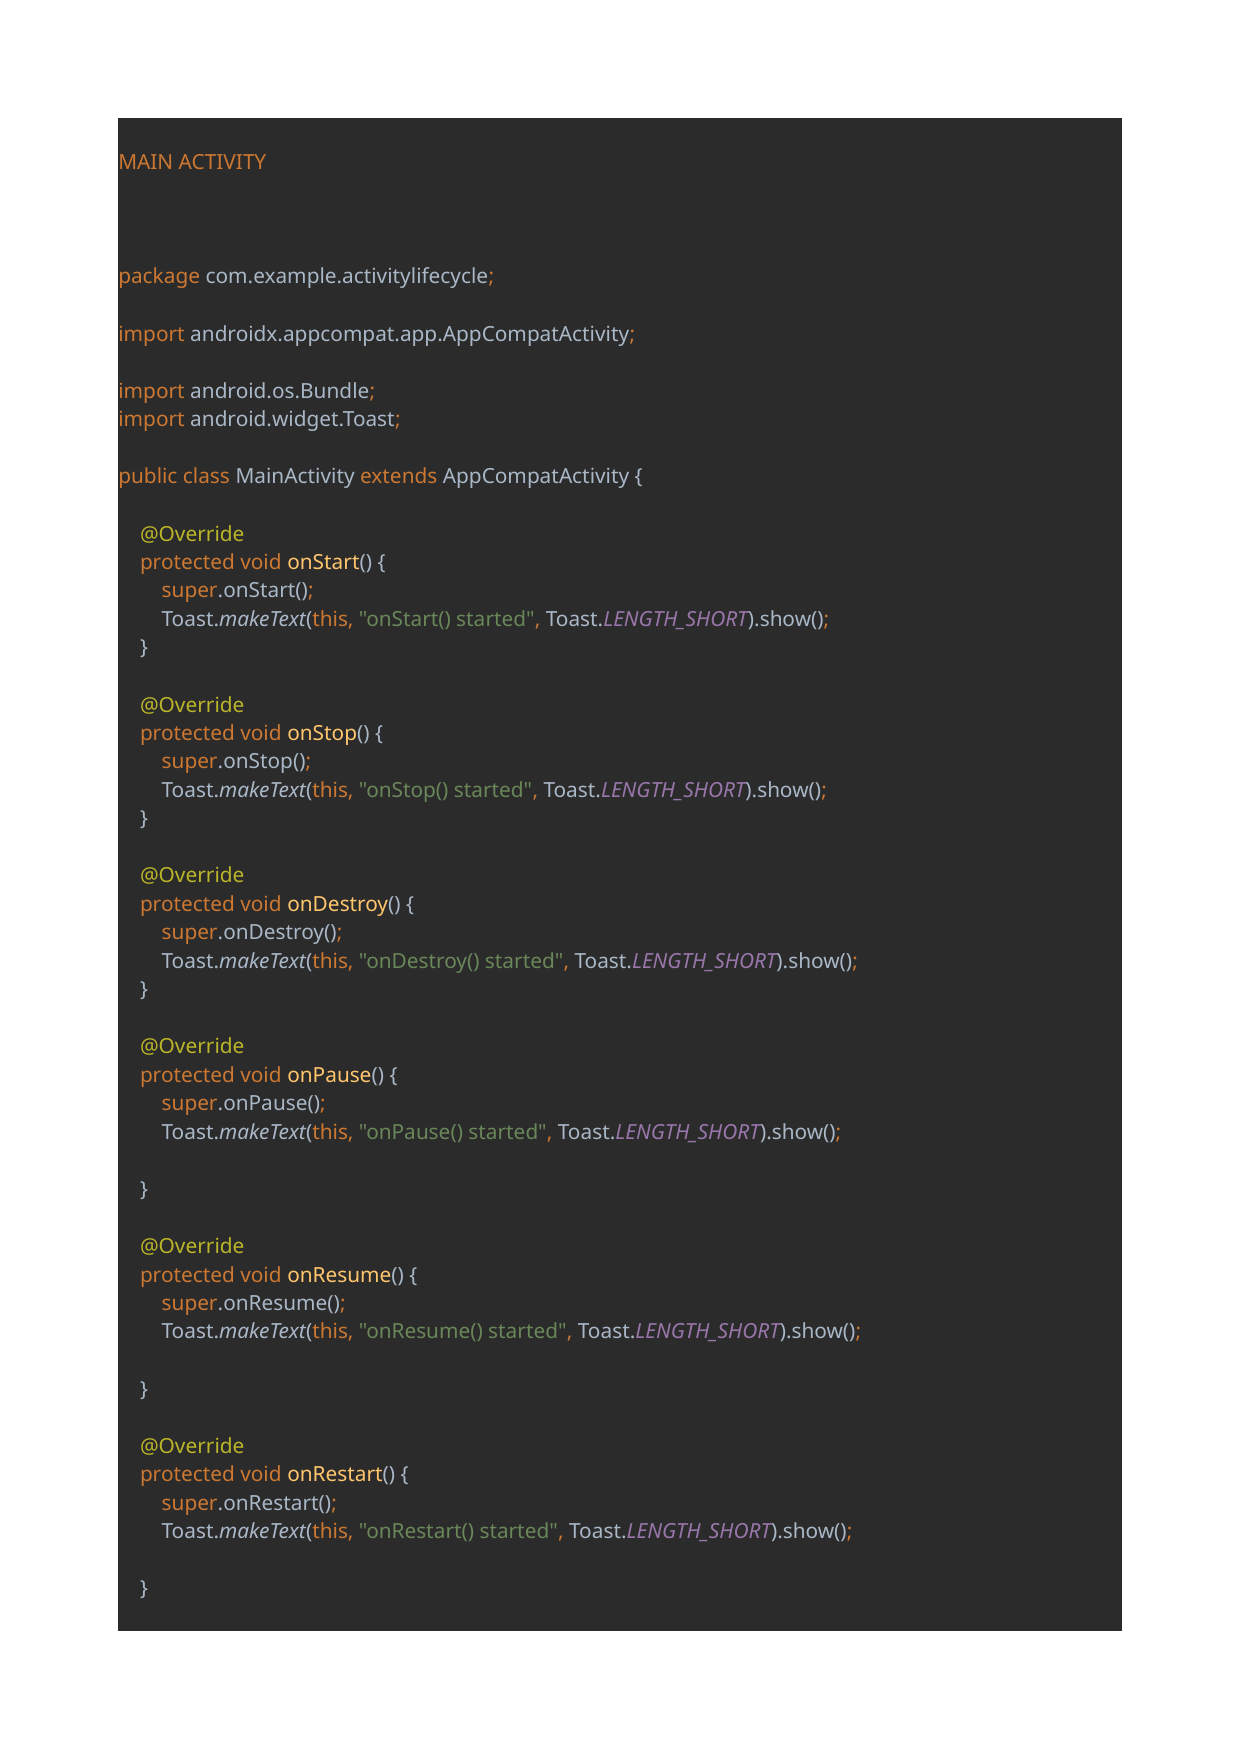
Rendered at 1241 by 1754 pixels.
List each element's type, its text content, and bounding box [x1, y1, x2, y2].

text MAIN ACTIVITY [118, 147, 1122, 175]
text package com.example.activitylifecycle; import androidx.appcompat.app.AppCompatActivity; import android.os.Bundle; import android.widget.Toast; public class MainActivity extends AppCompatActivity { @Override protected void onStart() { super.onStart(); Toast.makeText(this, "onStart() started", Toast.LENGTH_SHORT).show(); } @Override protected void onStop() { super.onStop(); Toast.makeText(this, "onStop() started", Toast.LENGTH_SHORT).show(); } @Override protected void onDestroy() { super.onDestroy(); Toast.makeText(this, "onDestroy() started", Toast.LENGTH_SHORT).show(); } @Override protected void onPause() { super.onPause(); Toast.makeText(this, "onPause() started", Toast.LENGTH_SHORT).show(); } @Override protected void onResume() { super.onResume(); Toast.makeText(this, "onResume() started", Toast.LENGTH_SHORT).show(); } @Override protected void onRestart() { super.onRestart(); Toast.makeText(this, "onRestart() started", Toast.LENGTH_SHORT).show(); } [118, 262, 1122, 1631]
